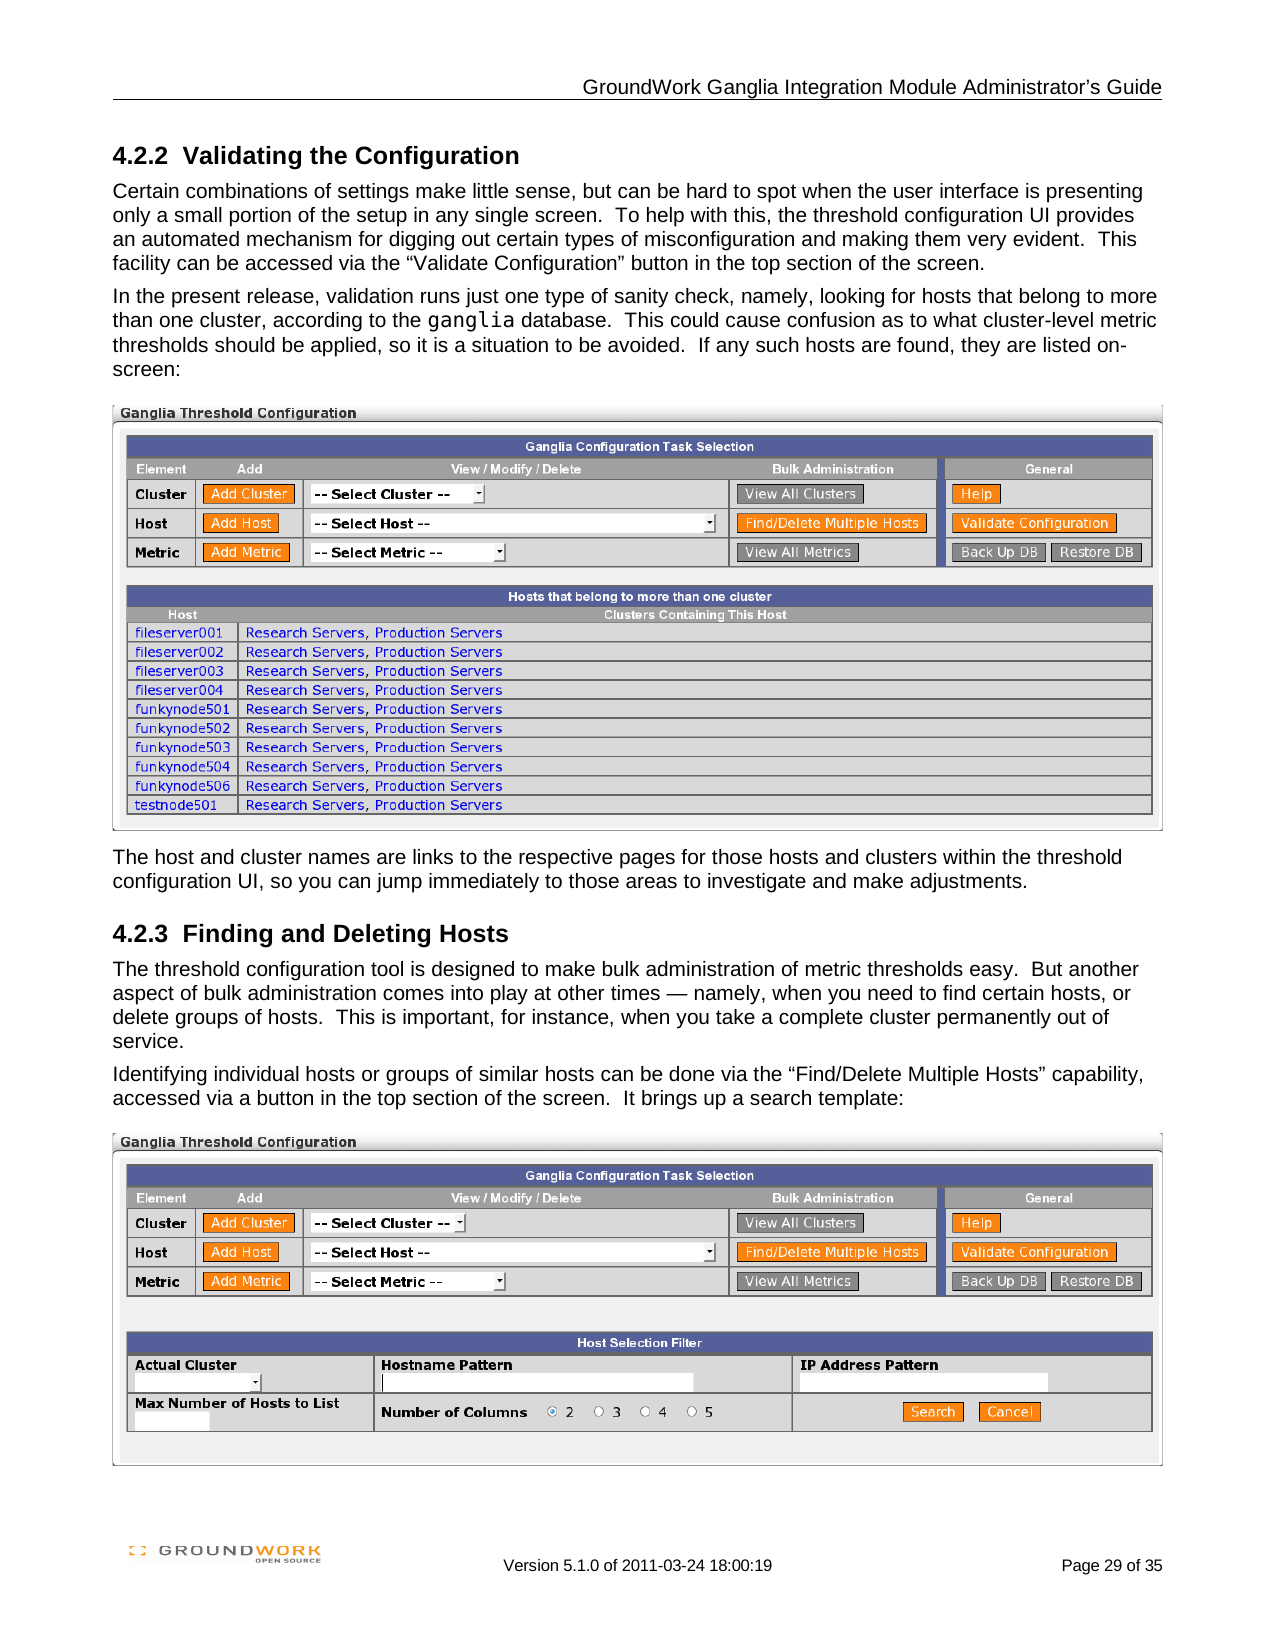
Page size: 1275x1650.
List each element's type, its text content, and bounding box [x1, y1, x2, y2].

text The threshold configuration tool is designed to make bulk administration of metric thresholds easy. But another aspect of bulk administration comes into play at other times — namely, when you need to find certain hosts, or delete groups of hosts. This is important, for instance, when you take a complete cluster permanently out of service. [112, 956, 1162, 1053]
text Certain combinations of settings make little sense, but can be hard to spot when the user interface is presenting only a small portion of the setup in any single screen. To help with this, the threshold configuration UI provides an automated mechanism for digging out certain types of misconfiguration and making them very evident. This facility can be accessed via the “Validate Configuration” button in the top section of the screen. [112, 179, 1162, 275]
picture [112, 405, 1163, 831]
text Identifying individual hosts or groups of similar hosts can be done via the “Find/Delete Multiple Hosts” capability, accessed via a button in the top section of the screen. It brings up a search template: [112, 1062, 1162, 1110]
picture [112, 1133, 1163, 1466]
text [112, 390, 1162, 405]
subtitle Finding and Deleting Hosts [112, 918, 1162, 947]
text The host and cluster names are links to the respective pages for those hosts and clusters within the threshold configuration UI, so you can jump immediately to those areas to investigate and make adjustments. [112, 831, 1162, 893]
subtitle Validating the Configuration [112, 141, 1162, 170]
text In the present release, validation runs just one type of sanity check, namely, looking for hosts that belong to more than one cluster, according to the ganglia database. This could cause confusion as to what cluster-level metric thresholds should be applied, so it is a situation to be avoided. If any such hosts are found, they are listed on-screen: [112, 284, 1162, 381]
picture [129, 1546, 321, 1563]
